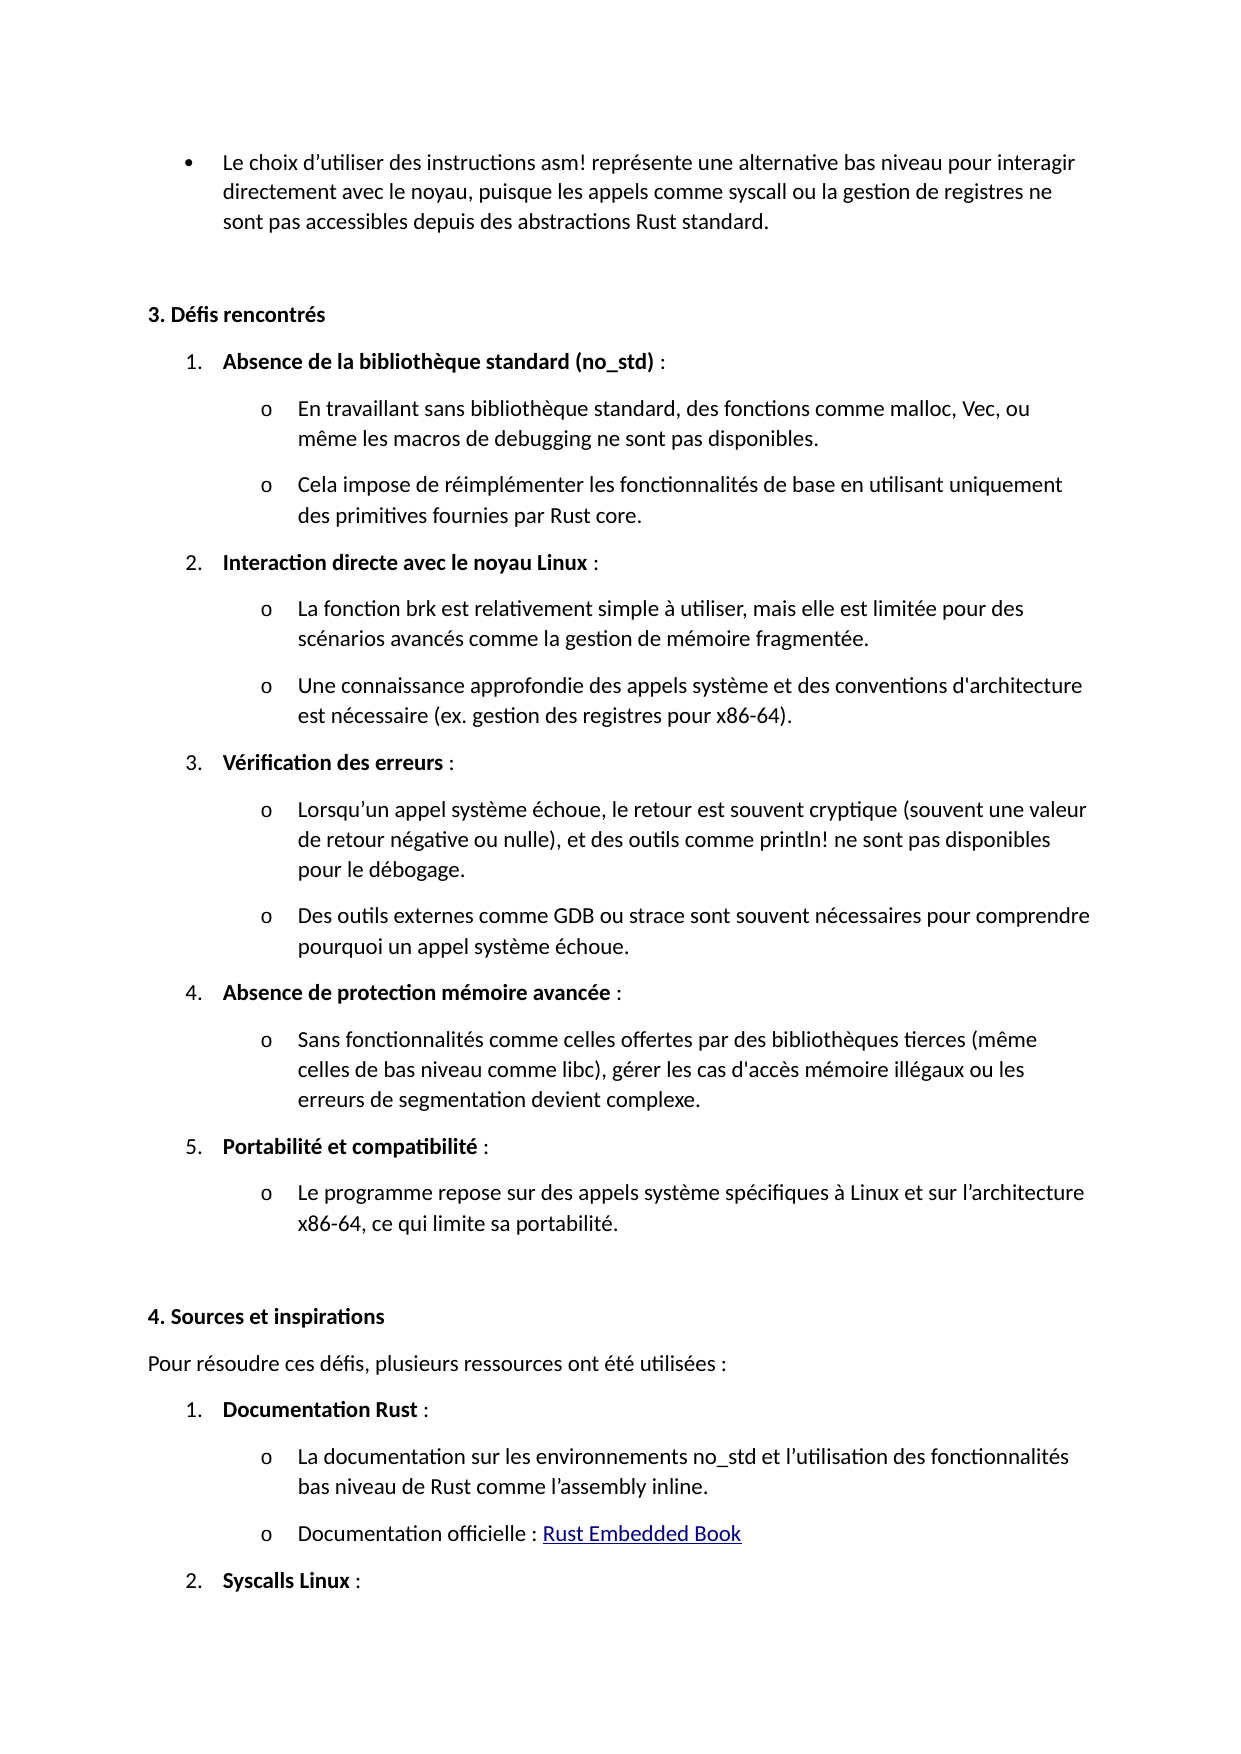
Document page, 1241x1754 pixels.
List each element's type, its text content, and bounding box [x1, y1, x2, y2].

list Documentation officielle : Rust Embedded Book [260, 1519, 1093, 1547]
list Le choix d’utiliser des instructions asm! représente une alternative bas niveau pour interagir directement avec le noyau, puisque les appels comme syscall ou la gestion de registres ne sont pas accessibles depuis des abstractions Rust standard. [185, 148, 1093, 235]
text Pour résoudre ces défis, plusieurs ressources ont été utilisées : [148, 1349, 1093, 1377]
list Portabilité et compatibilité : [185, 1132, 1093, 1160]
list Syscalls Linux : [185, 1566, 1093, 1594]
text 3. Défis rencontrés [148, 301, 1093, 328]
list Documentation Rust : [185, 1395, 1093, 1423]
list Le programme repose sur des appels système spécifiques à Linux et sur l’architecture x86-64, ce qui limite sa portabilité. [260, 1178, 1093, 1237]
list Des outils externes comme GDB ou strace sont souvent nécessaires pour comprendre pourquoi un appel système échoue. [260, 902, 1093, 960]
list Cela impose de réimplémenter les fonctionnalités de base en utilisant uniquement des primitives fournies par Rust core. [260, 471, 1093, 529]
list Absence de la bibliothèque standard (no_std) : [185, 347, 1093, 375]
list Absence de protection mémoire avancée : [185, 978, 1093, 1007]
text 4. Sources et inspirations [148, 1302, 1093, 1330]
list La documentation sur les environnements no_std et l’utilisation des fonctionnalités bas niveau de Rust comme l’assembly inline. [260, 1442, 1093, 1500]
list Vérification des erreurs : [185, 748, 1093, 776]
list Interaction directe avec le noyau Linux : [185, 548, 1093, 576]
list Sans fonctionnalités comme celles offertes par des bibliothèques tierces (même celles de bas niveau comme libc), gérer les cas d'accès mémoire illégaux ou les erreurs de segmentation devient complexe. [260, 1025, 1093, 1113]
list En travaillant sans bibliothèque standard, des fonctions comme malloc, Vec, ou même les macros de debugging ne sont pas disponibles. [260, 394, 1093, 452]
list Lorsqu’un appel système échoue, le retour est souvent cryptique (souvent une valeur de retour négative ou nulle), et des outils comme println! ne sont pas disponibles pour le débogage. [260, 795, 1093, 883]
list Une connaissance approfondie des appels système et des conventions d'architecture est nécessaire (ex. gestion des registres pour x86-64). [260, 671, 1093, 729]
list La fonction brk est relativement simple à utiliser, mais elle est limitée pour des scénarios avancés comme la gestion de mémoire fragmentée. [260, 594, 1093, 653]
